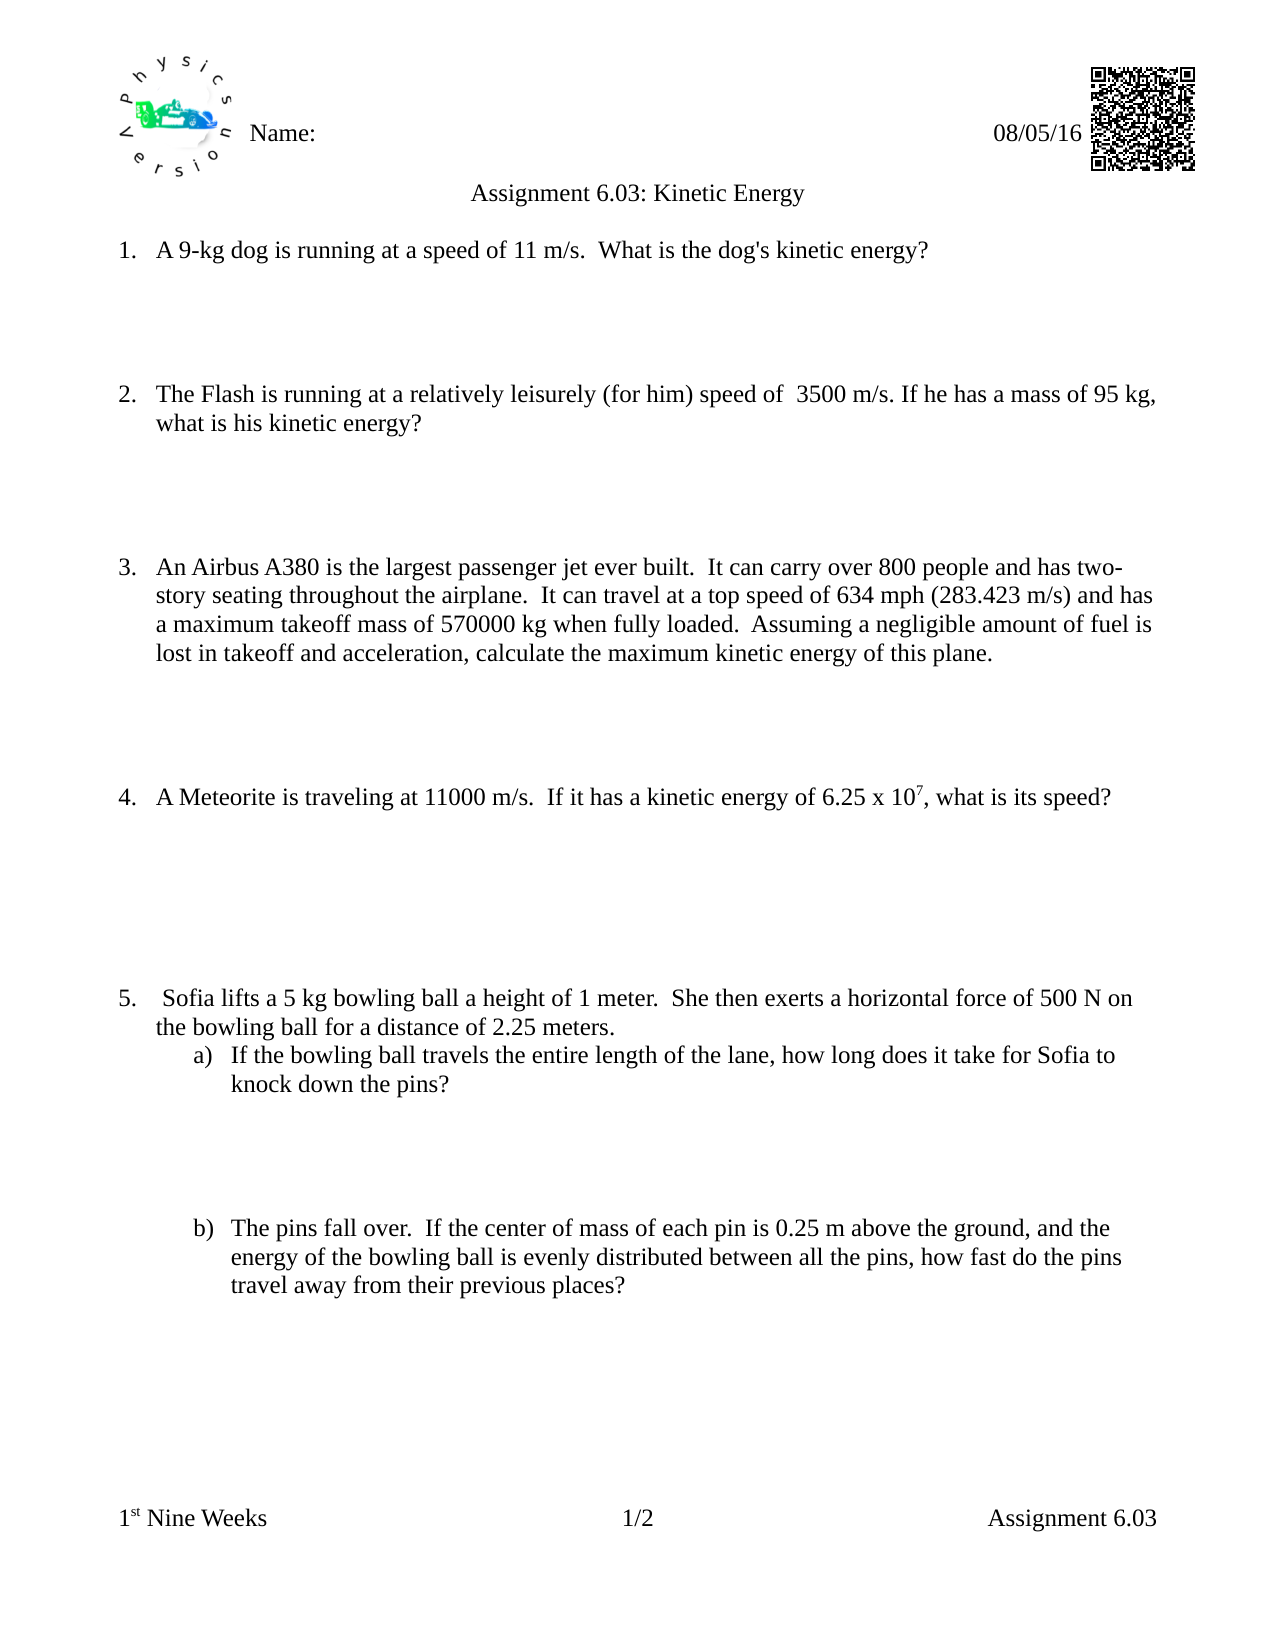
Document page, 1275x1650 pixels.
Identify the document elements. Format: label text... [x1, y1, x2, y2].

list Sofia lifts a 5 kg bowling ball a height of 1 meter. She then exerts a horizontal force of 500 N on the bowling ball for a distance of 2.25 meters. [118, 983, 1157, 1041]
picture [119, 56, 232, 177]
list The pins fall over. If the center of mass of each pin is 0.25 m above the ground, and the energy of the bowling ball is evenly distributed between all the pins, how fast do the pins travel away from their previous places? [193, 1213, 1157, 1299]
list A Meteorite is traveling at 11000 m/s. If it has a kinetic energy of 6.25 x 107, what is its speed? [118, 782, 1157, 811]
text Assignment 6.03: Kinetic Energy [118, 176, 1157, 207]
list A 9-kg dog is running at a speed of 11 m/s. What is the dog's kinetic energy? [118, 236, 1157, 264]
picture [1082, 58, 1203, 179]
list If the bowling ball travels the entire length of the lane, how long does it take for Sofia to knock down the pins? [193, 1041, 1157, 1098]
list An Airbus A380 is the largest passenger jet ever built. It can carry over 800 people and has two-story seating throughout the airplane. It can travel at a top speed of 634 mph (283.423 m/s) and has a maximum takeoff mass of 570000 kg when fully loaded. Assuming a negligible amount of fuel is lost in takeoff and acceleration, calculate the maximum kinetic energy of this plane. [118, 552, 1157, 667]
list The Flash is running at a relatively leisurely (for him) speed of 3500 m/s. If he has a mass of 95 kg, what is his kinetic energy? [118, 379, 1157, 437]
